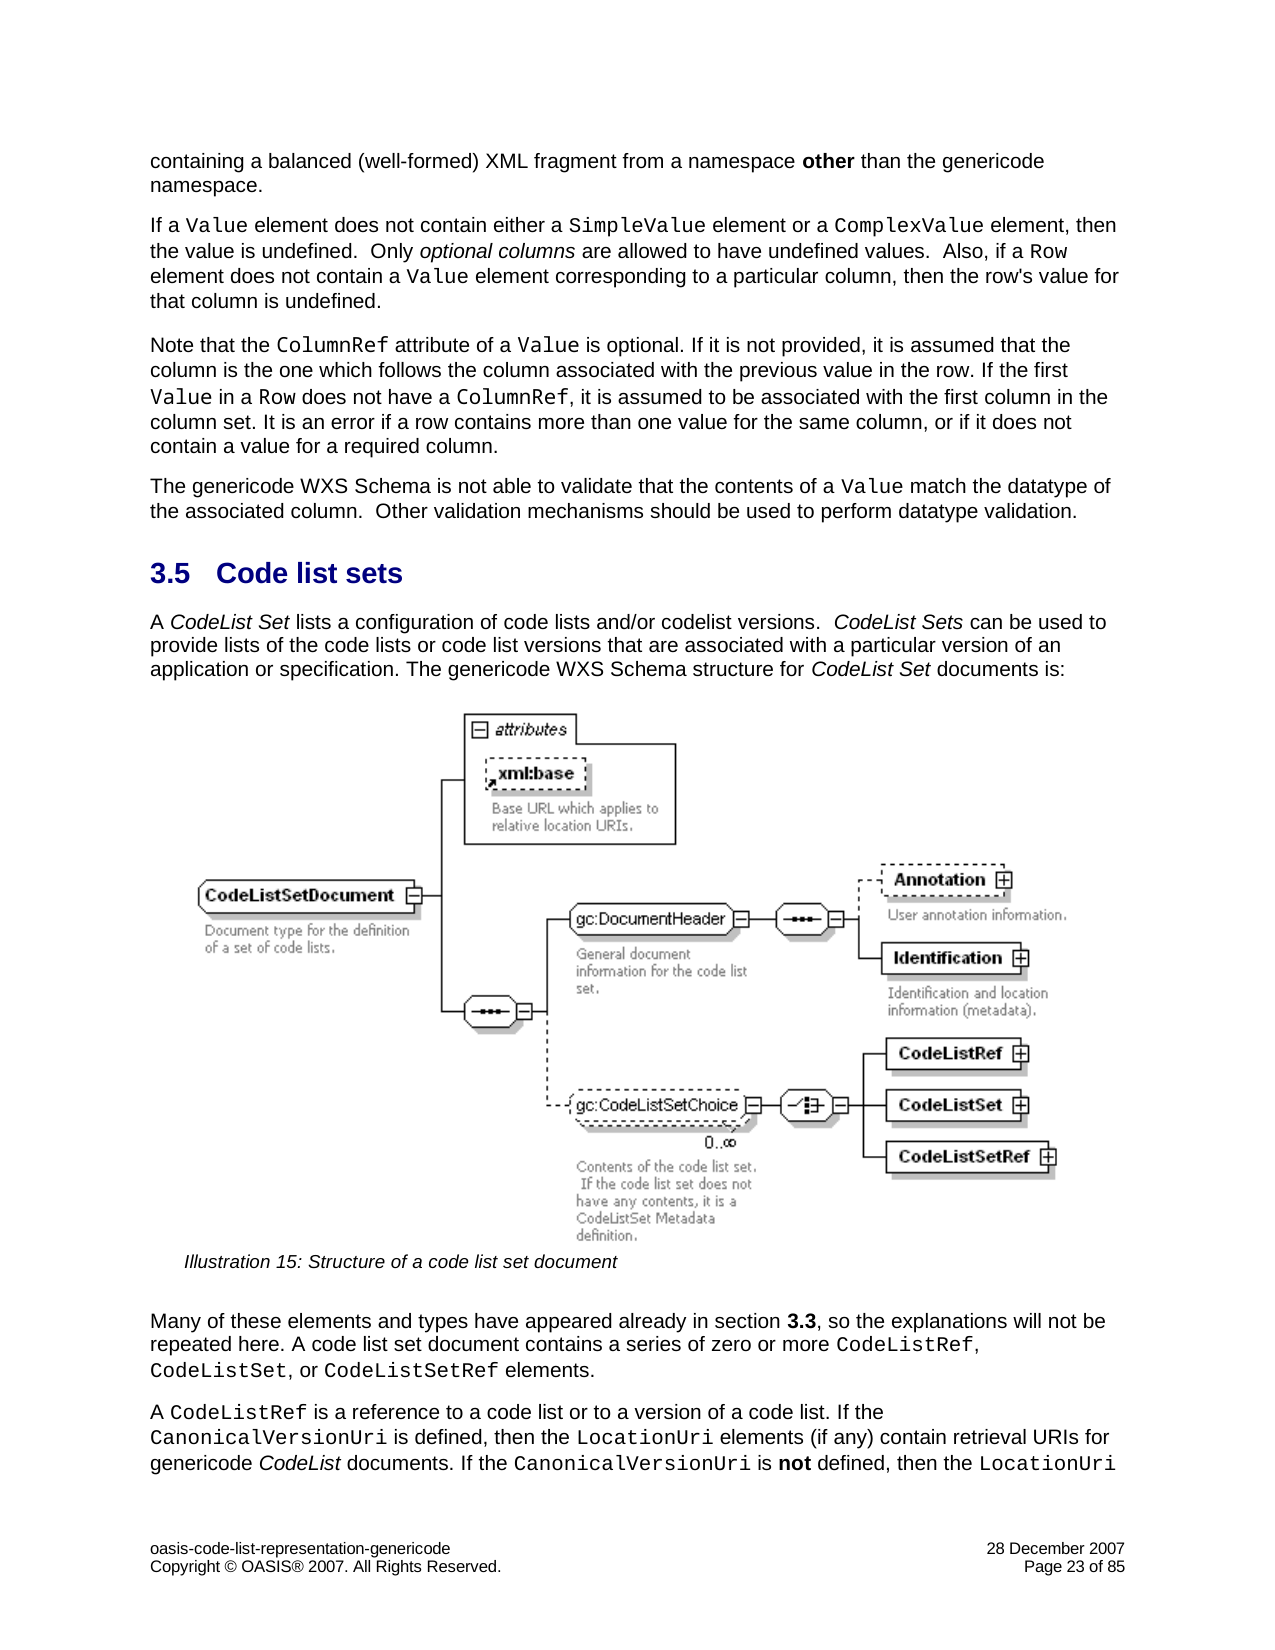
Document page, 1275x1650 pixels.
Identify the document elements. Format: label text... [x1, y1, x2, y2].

subtitle Code list sets [150, 557, 1125, 589]
text If a Value element does not contain either a SimpleValue element or a ComplexValue element, then the value is undefined. Only optional columns are allowed to have undefined values. Also, if a Row element does not contain a Value element corresponding to a particular column, then the row's value for that column is undefined. [150, 214, 1125, 313]
text A CodeListRef is a reference to a code list or to a version of a code list. If the CanonicalVersionUri is defined, then the LocationUri elements (if any) contain retrieval URIs for genericode CodeList documents. If the CanonicalVersionUri is not defined, then the LocationUri [150, 1400, 1125, 1476]
picture [183, 706, 1083, 1252]
text containing a balanced (well-formed) XML fragment from a namespace other than the genericode namespace. [150, 150, 1125, 197]
text Many of these elements and types have appeared already in section 3.3, so the explanations will not be repeated here. A code list set document contains a series of zero or more CodeListRef, CodeListSet, or CodeListSetRef elements. [150, 697, 1125, 1383]
text The genericode WXS Schema is not able to validate that the contents of a Value match the datatype of the associated column. Other validation mechanisms should be used to perform datatype validation. [150, 474, 1125, 523]
text Note that the ColumnRef attribute of a Value is optional. If it is not provided, it is assumed that the column is the one which follows the column associated with the previous value in the row. If the first Value in a Row does not have a ColumnRef, it is assumed to be associated with the first column in the column set. It is an error if a row contains more than one value for the same column, or if it does not contain a value for a required column. [150, 330, 1125, 458]
text Illustration 15: Structure of a code list set document [184, 1252, 1082, 1273]
text A CodeList Set lists a configuration of code lists and/or codelist versions. CodeList Sets can be used to provide lists of the code lists or code list versions that are associated with a particular version of an application or specification. The genericode WXS Schema structure for CodeList Set documents is: [150, 610, 1125, 681]
